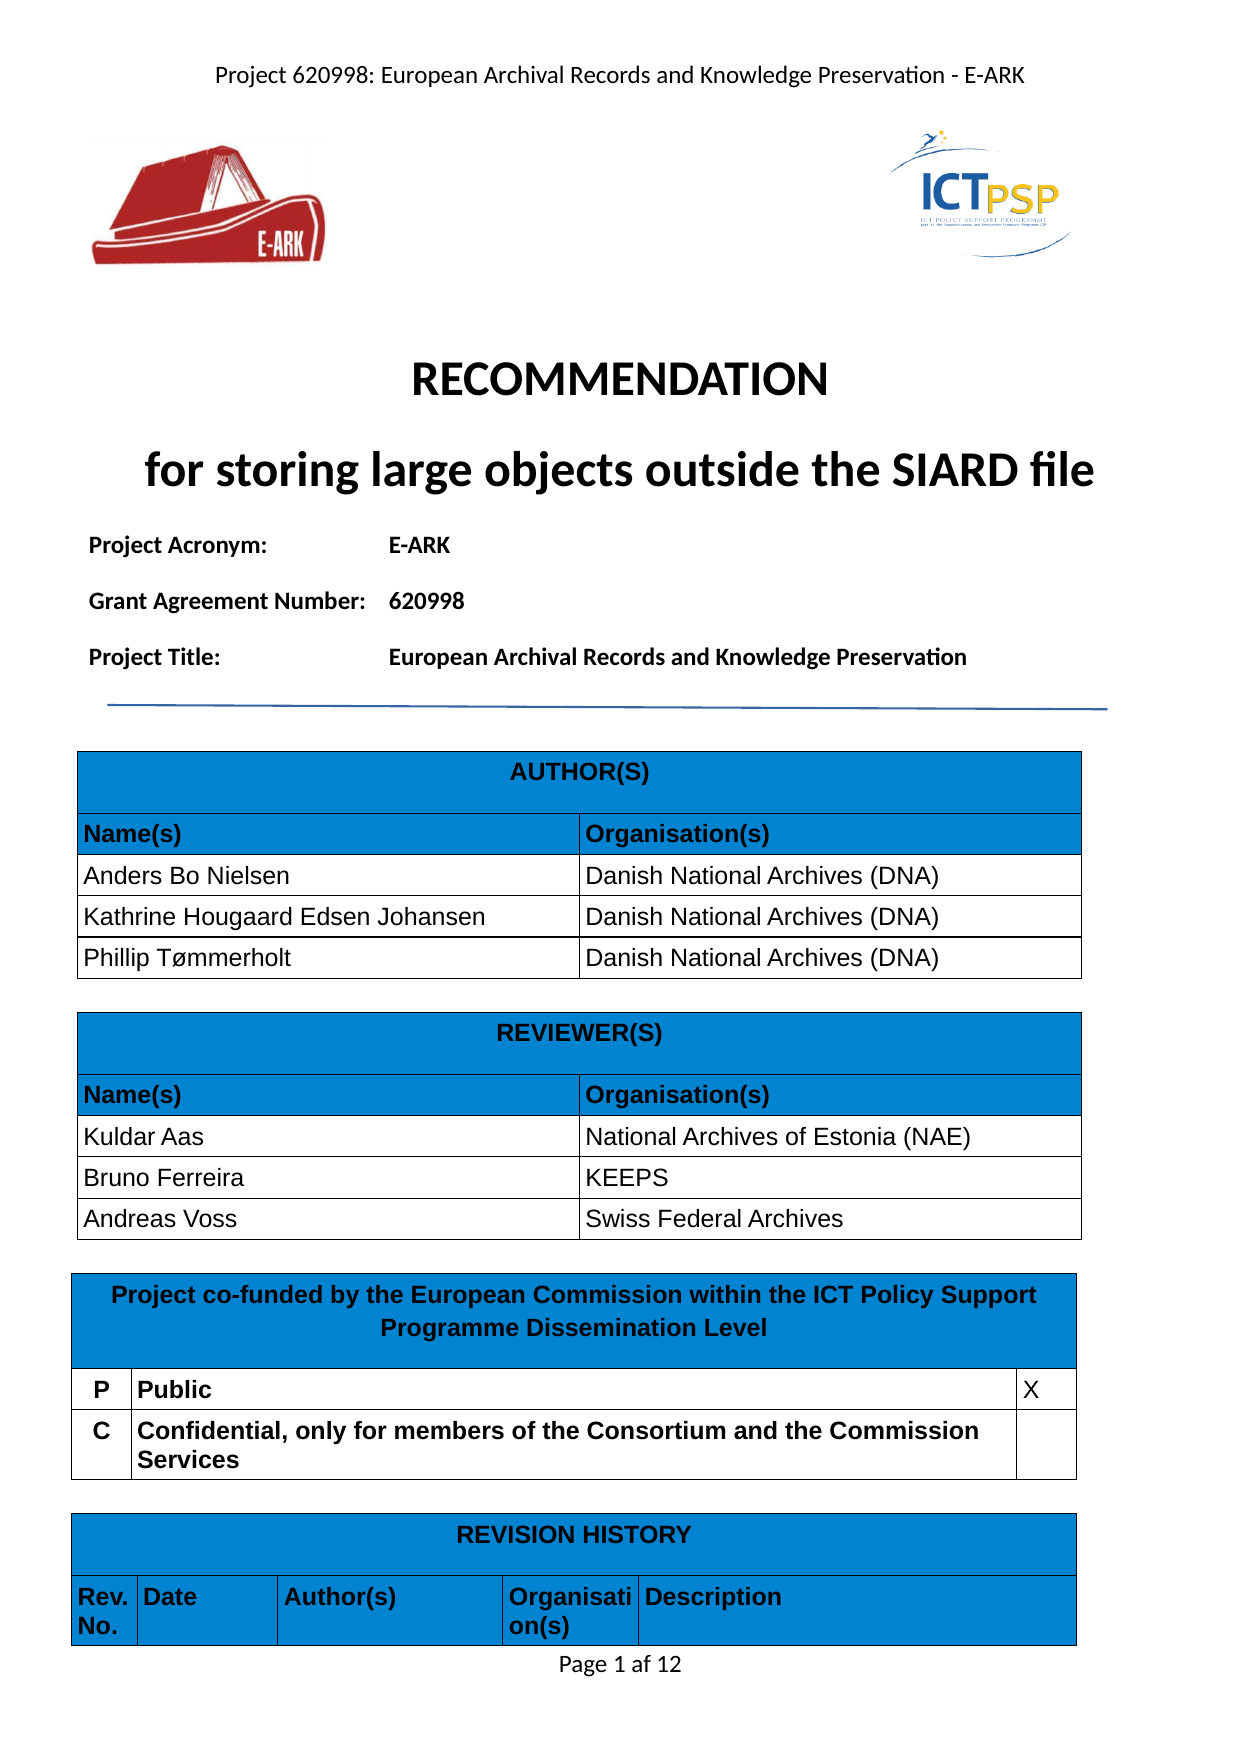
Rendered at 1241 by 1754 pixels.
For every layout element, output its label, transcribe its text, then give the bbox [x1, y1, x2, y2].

table_cell Date [138, 1576, 277, 1645]
table_cell P [72, 1369, 131, 1409]
table_header AUTHOR(S) [78, 752, 1081, 813]
table_cell Phillip Tømmerholt [78, 938, 579, 978]
table_cell Confidential, only for members of the Consortium and the Commission Services [132, 1410, 1016, 1479]
table_header REVISION HISTORY [72, 1514, 1076, 1575]
table_cell Swiss Federal Archives [580, 1199, 1081, 1239]
table_cell X [1017, 1369, 1076, 1409]
table_cell Kuldar Aas [78, 1116, 579, 1156]
table_cell Name(s) [78, 1075, 579, 1115]
table_cell Name(s) [78, 814, 579, 854]
table_cell Author(s) [278, 1576, 502, 1645]
table_cell National Archives of Estonia (NAE) [580, 1116, 1081, 1156]
table_cell KEEPS [580, 1157, 1081, 1197]
table_cell [1017, 1410, 1076, 1479]
table_cell C [72, 1410, 131, 1479]
text RECOMMENDATION [89, 347, 1152, 408]
table_cell Danish National Archives (DNA) [580, 855, 1081, 895]
table_header Project co-funded by the European Commission within the ICT Policy Support Programme Dissemination Level [72, 1274, 1076, 1368]
table_cell Description [639, 1576, 1076, 1645]
table_cell Organisation(s) [580, 814, 1081, 854]
table_cell Danish National Archives (DNA) [580, 896, 1081, 936]
text Project Acronym: E-ARK [89, 529, 1152, 560]
text Project Title: European Archival Records and Knowledge Preservation [89, 641, 1152, 671]
table_header REVIEWER(S) [78, 1013, 1081, 1074]
table_cell Bruno Ferreira [78, 1157, 579, 1197]
table_cell Andreas Voss [78, 1199, 579, 1239]
table_cell Public [132, 1369, 1016, 1409]
picture [859, 118, 1093, 269]
table_cell Kathrine Hougaard Edsen Johansen [78, 896, 579, 936]
table_cell Organisation(s) [580, 1075, 1081, 1115]
table_cell Danish National Archives (DNA) [580, 938, 1081, 978]
table_cell Organisation(s) [503, 1576, 638, 1645]
text for storing large objects outside the SIARD file [89, 438, 1152, 499]
table_cell Anders Bo Nielsen [78, 855, 579, 895]
picture [88, 140, 330, 269]
table_cell Rev. No. [72, 1576, 137, 1645]
text Grant Agreement Number: 620998 [89, 585, 1152, 616]
